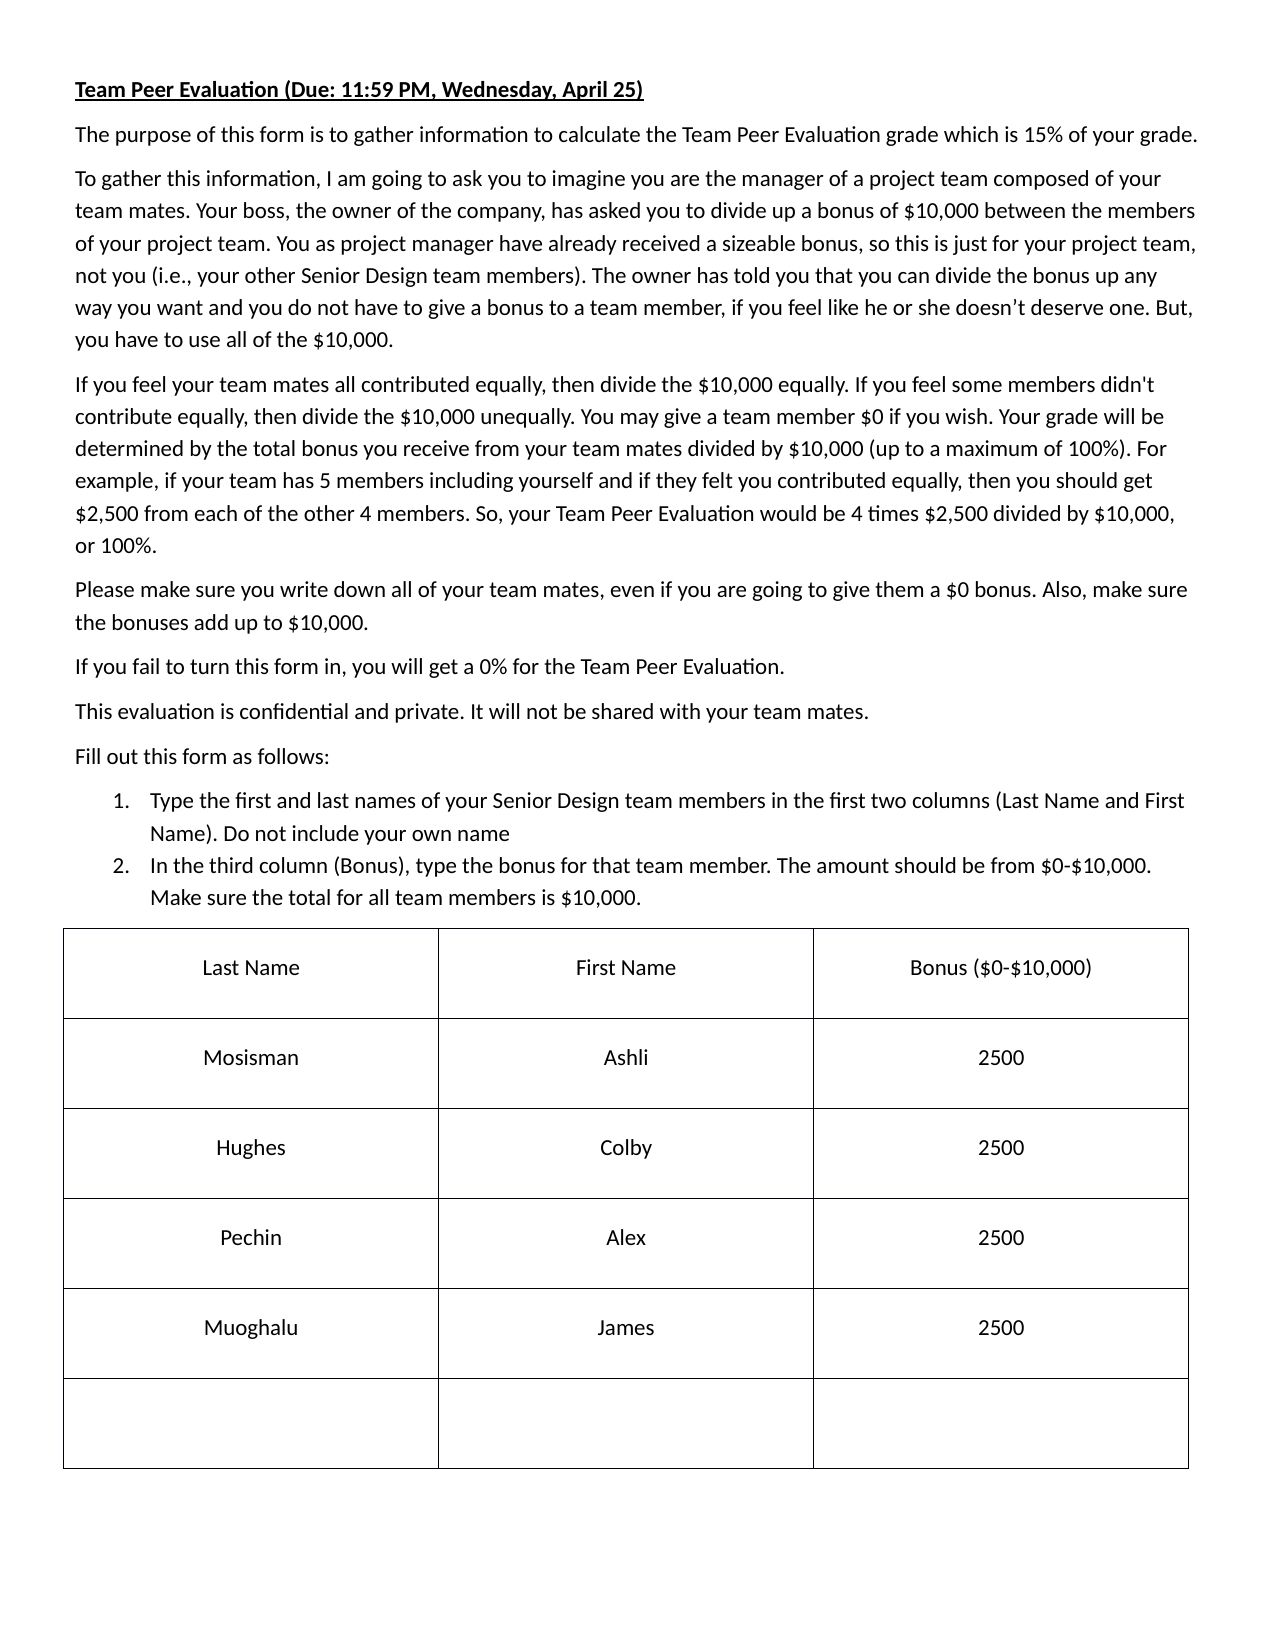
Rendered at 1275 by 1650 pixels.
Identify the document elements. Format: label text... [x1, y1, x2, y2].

text To gather this information, I am going to ask you to imagine you are the manager of a project team composed of your team mates. Your boss, the owner of the company, has asked you to divide up a bonus of $10,000 between the members of your project team. You as project manager have already received a sizeable bonus, so this is just for your project team, not you (i.e., your other Senior Design team members). The owner has told you that you can divide the bonus up any way you want and you do not have to give a bonus to a team member, if you feel like he or she doesn’t deserve one. But, you have to use all of the $10,000. [75, 164, 1200, 353]
table_header First Name [439, 929, 813, 1018]
text If you fail to turn this form in, you will get a 0% for the Team Peer Evaluation. [75, 652, 1200, 681]
table_header Last Name [64, 929, 438, 1018]
list Type the first and last names of your Senior Design team members in the first two columns (Last Name and First Name). Do not include your own name [112, 787, 1200, 847]
text Fill out this form as follows: [75, 742, 1200, 770]
table_cell Muoghalu [64, 1289, 438, 1378]
table_cell 2500 [814, 1019, 1188, 1108]
text This evaluation is confidential and private. It will not be shared with your team mates. [75, 697, 1200, 725]
table_cell 2500 [814, 1289, 1188, 1378]
text Please make sure you write down all of your team mates, even if you are going to give them a $0 bonus. Also, make sure the bonuses add up to $10,000. [75, 576, 1200, 636]
text If you feel your team mates all contributed equally, then divide the $10,000 equally. If you feel some members didn't contribute equally, then divide the $10,000 unequally. You may give a team member $0 if you wish. Your grade will be determined by the total bonus you receive from your team mates divided by $10,000 (up to a maximum of 100%). For example, if your team has 5 members including yourself and if they felt you contributed equally, then you should get $2,500 from each of the other 4 members. So, your Team Peer Evaluation would be 4 times $2,500 divided by $10,000, or 100%. [75, 370, 1200, 559]
table_header Bonus ($0-$10,000) [814, 929, 1188, 1018]
table_cell Colby [439, 1109, 813, 1198]
table_cell Ashli [439, 1019, 813, 1108]
table_cell 2500 [814, 1109, 1188, 1198]
table_cell Alex [439, 1199, 813, 1288]
table_cell [439, 1379, 813, 1468]
table_cell [64, 1379, 438, 1468]
table_cell [814, 1379, 1188, 1468]
text The purpose of this form is to gather information to calculate the Team Peer Evaluation grade which is 15% of your grade. [75, 120, 1200, 148]
table_cell James [439, 1289, 813, 1378]
table_cell Mosisman [64, 1019, 438, 1108]
table_cell Hughes [64, 1109, 438, 1198]
table_cell Pechin [64, 1199, 438, 1288]
text Team Peer Evaluation (Due: 11:59 PM, Wednesday, April 25) [75, 75, 1200, 103]
list In the third column (Bonus), type the bonus for that team member. The amount should be from $0-$10,000. Make sure the total for all team members is $10,000. [112, 851, 1200, 911]
table_cell 2500 [814, 1199, 1188, 1288]
